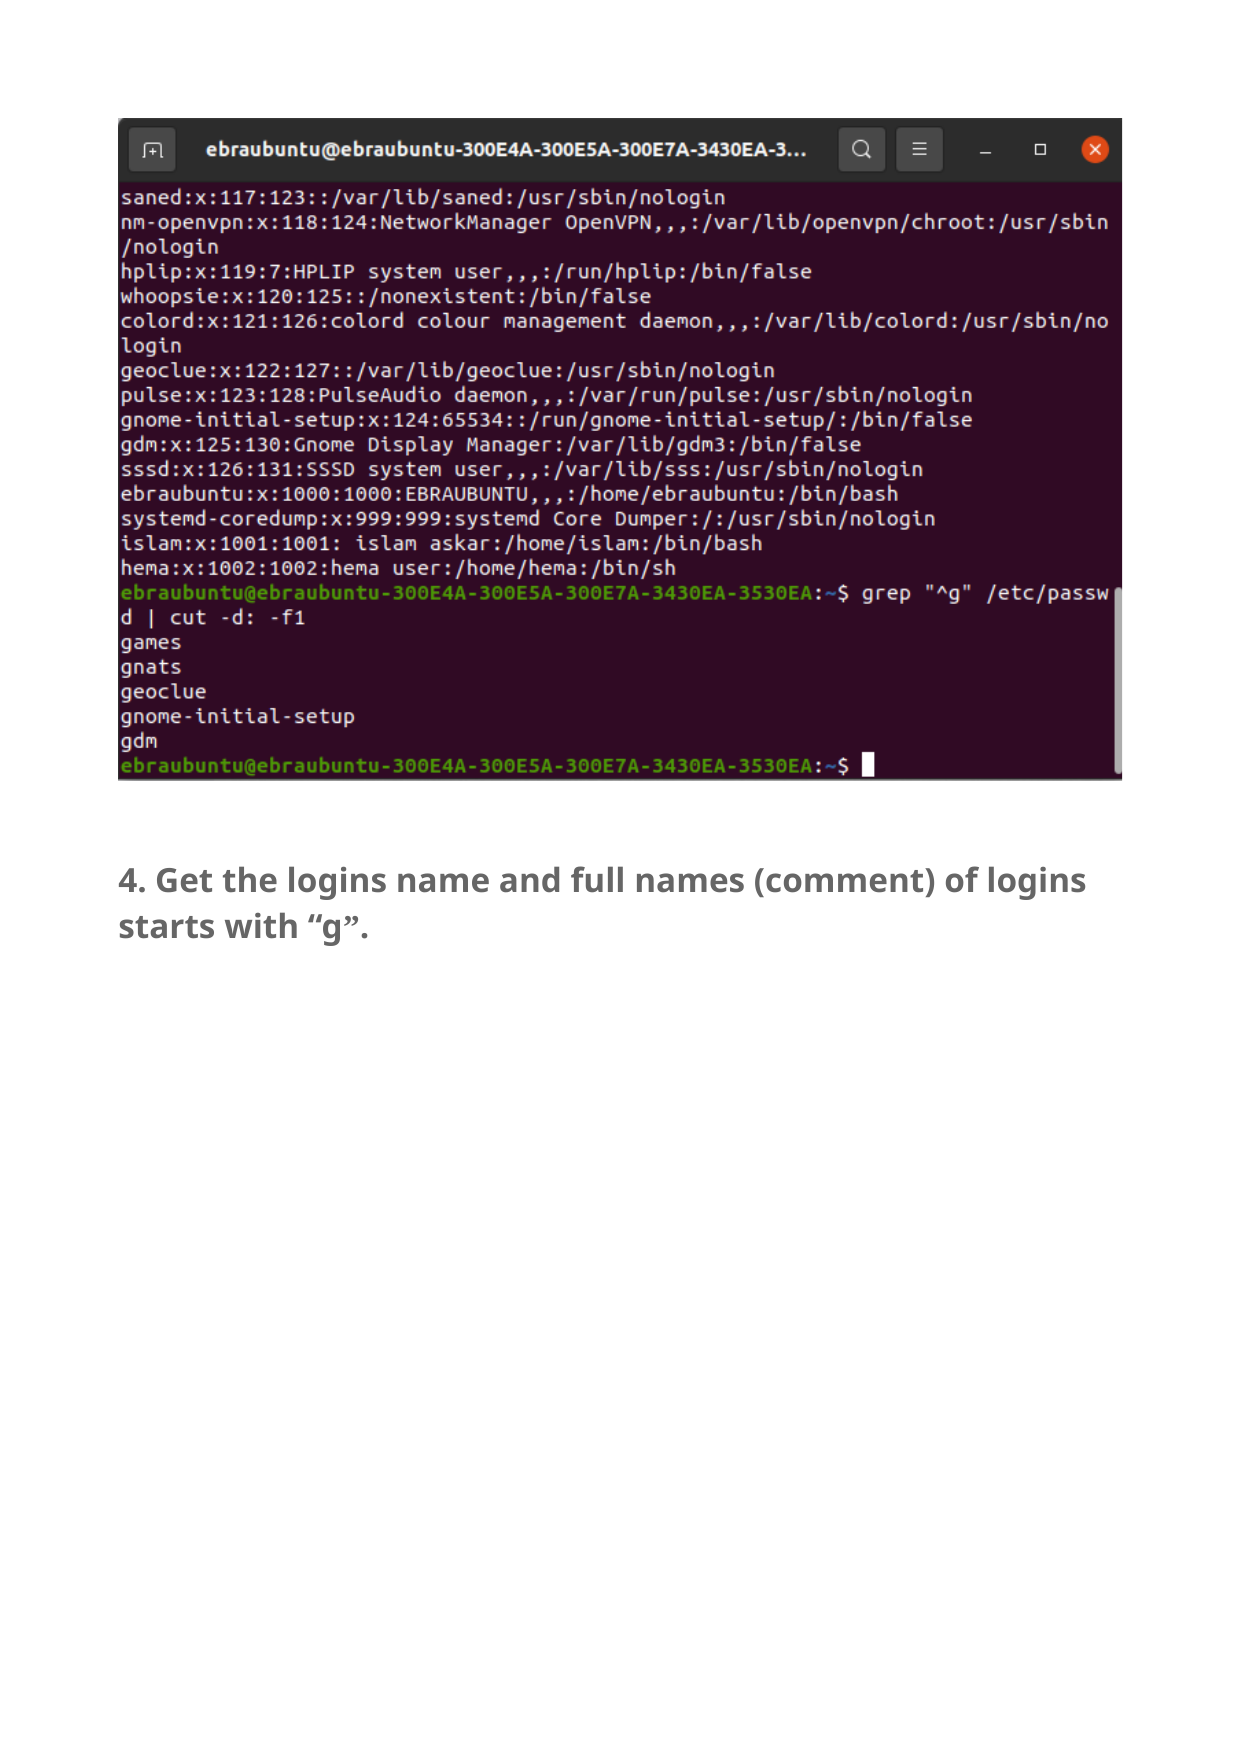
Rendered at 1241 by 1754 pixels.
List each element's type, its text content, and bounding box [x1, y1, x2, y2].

picture [118, 118, 1123, 781]
text 4. Get the logins name and full names (comment) of logins starts with “g”. [118, 857, 1122, 948]
